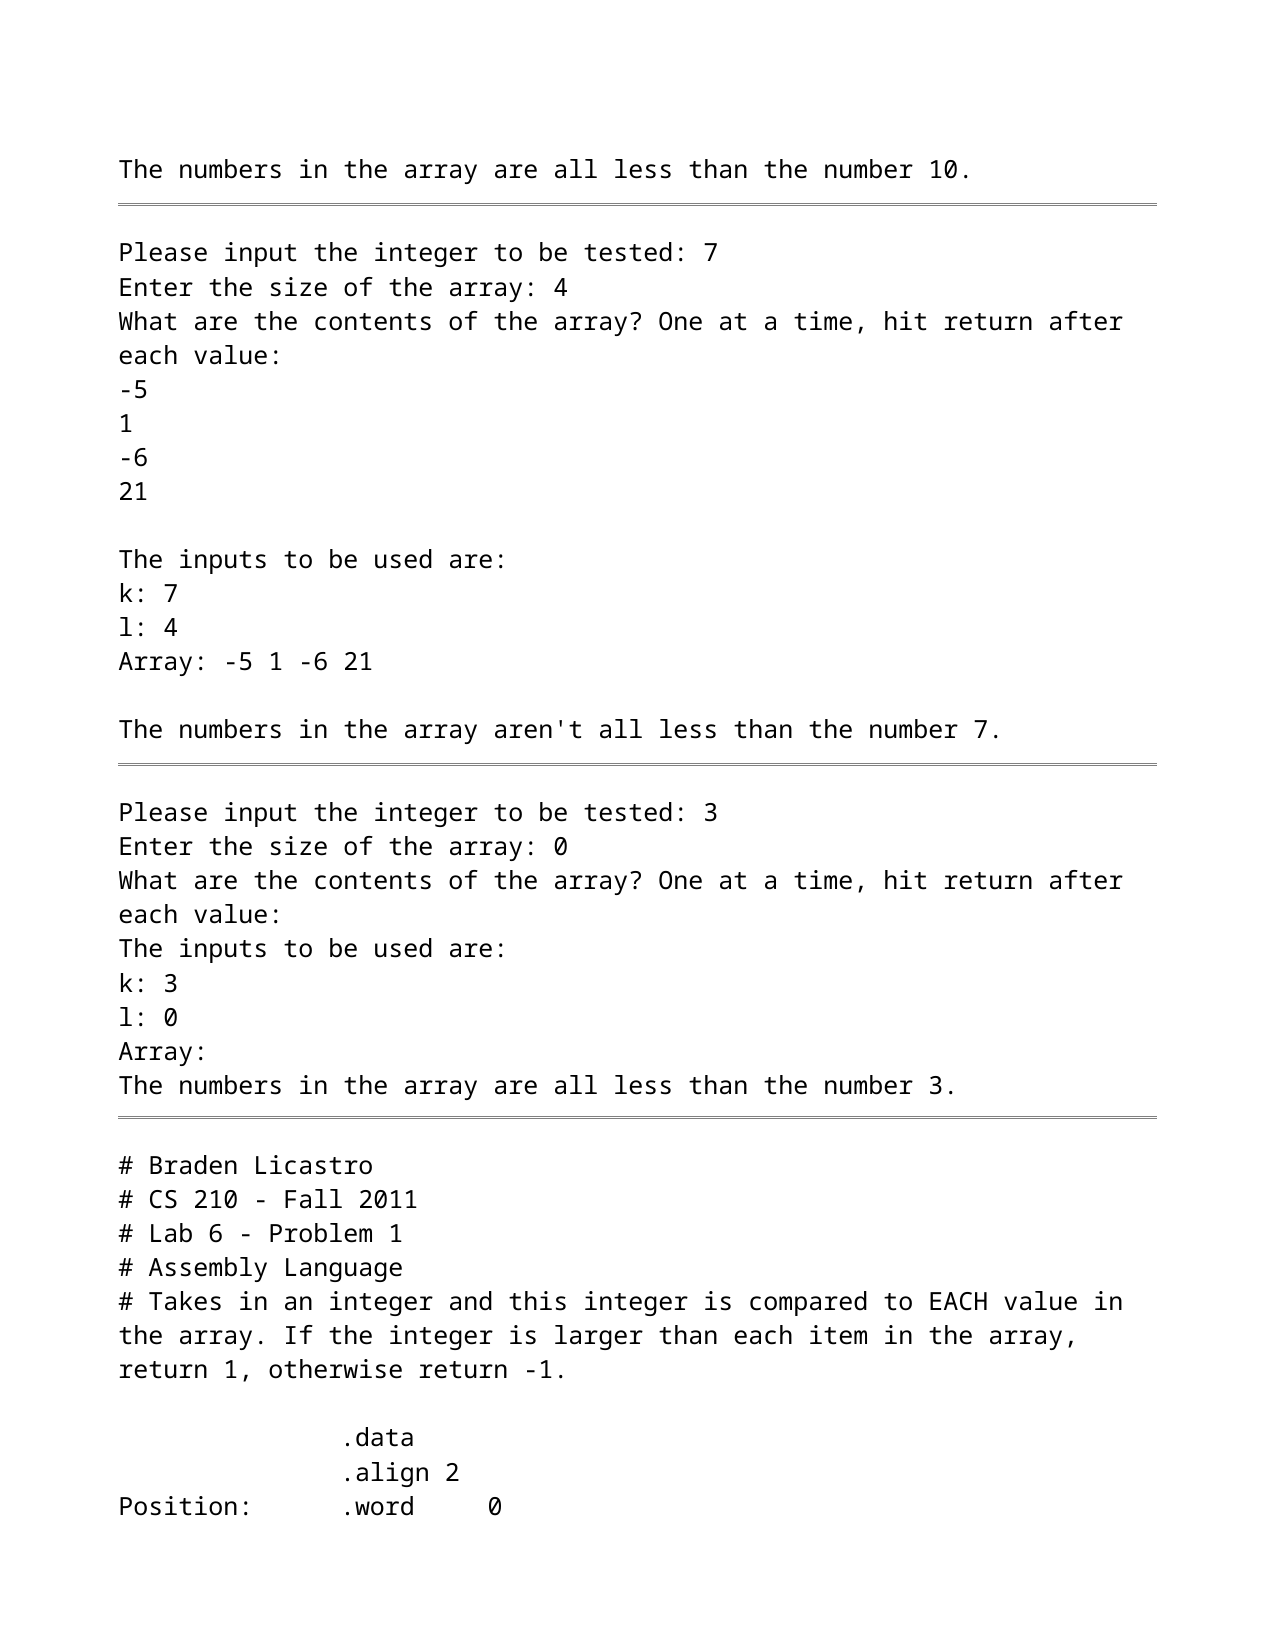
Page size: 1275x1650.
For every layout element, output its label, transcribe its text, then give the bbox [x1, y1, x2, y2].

text l: 4 [118, 610, 1157, 644]
text # CS 210 - Fall 2011 [118, 1182, 1157, 1216]
text The inputs to be used are: [118, 542, 1157, 576]
text Please input the integer to be tested: 3 [118, 795, 1157, 829]
text The numbers in the array aren't all less than the number 7. [118, 712, 1157, 746]
text k: 3 [118, 965, 1157, 999]
text # Braden Licastro [118, 1148, 1157, 1182]
text What are the contents of the array? One at a time, hit return after each value: [118, 863, 1157, 931]
text l: 0 [118, 999, 1157, 1033]
text The inputs to be used are: [118, 931, 1157, 965]
text The numbers in the array are all less than the number 3. [118, 1067, 1157, 1101]
text What are the contents of the array? One at a time, hit return after each value: [118, 303, 1157, 371]
text -5 [118, 371, 1157, 405]
text Array: [118, 1033, 1157, 1067]
text # Takes in an integer and this integer is compared to EACH value in the array. If the integer is larger than each item in the array, return 1, otherwise return -1. [118, 1284, 1157, 1386]
text Please input the integer to be tested: 7 [118, 235, 1157, 269]
text .data [118, 1420, 1157, 1454]
text The numbers in the array are all less than the number 10. [118, 152, 1157, 186]
text Enter the size of the array: 4 [118, 269, 1157, 303]
text # Lab 6 - Problem 1 [118, 1216, 1157, 1250]
text 1 [118, 405, 1157, 439]
text Enter the size of the array: 0 [118, 829, 1157, 863]
text -6 [118, 439, 1157, 473]
text 21 [118, 473, 1157, 508]
text Array: -5 1 -6 21 [118, 644, 1157, 678]
text Position: .word 0 [118, 1488, 1157, 1522]
text # Assembly Language [118, 1250, 1157, 1284]
text k: 7 [118, 576, 1157, 610]
text .align 2 [118, 1454, 1157, 1488]
